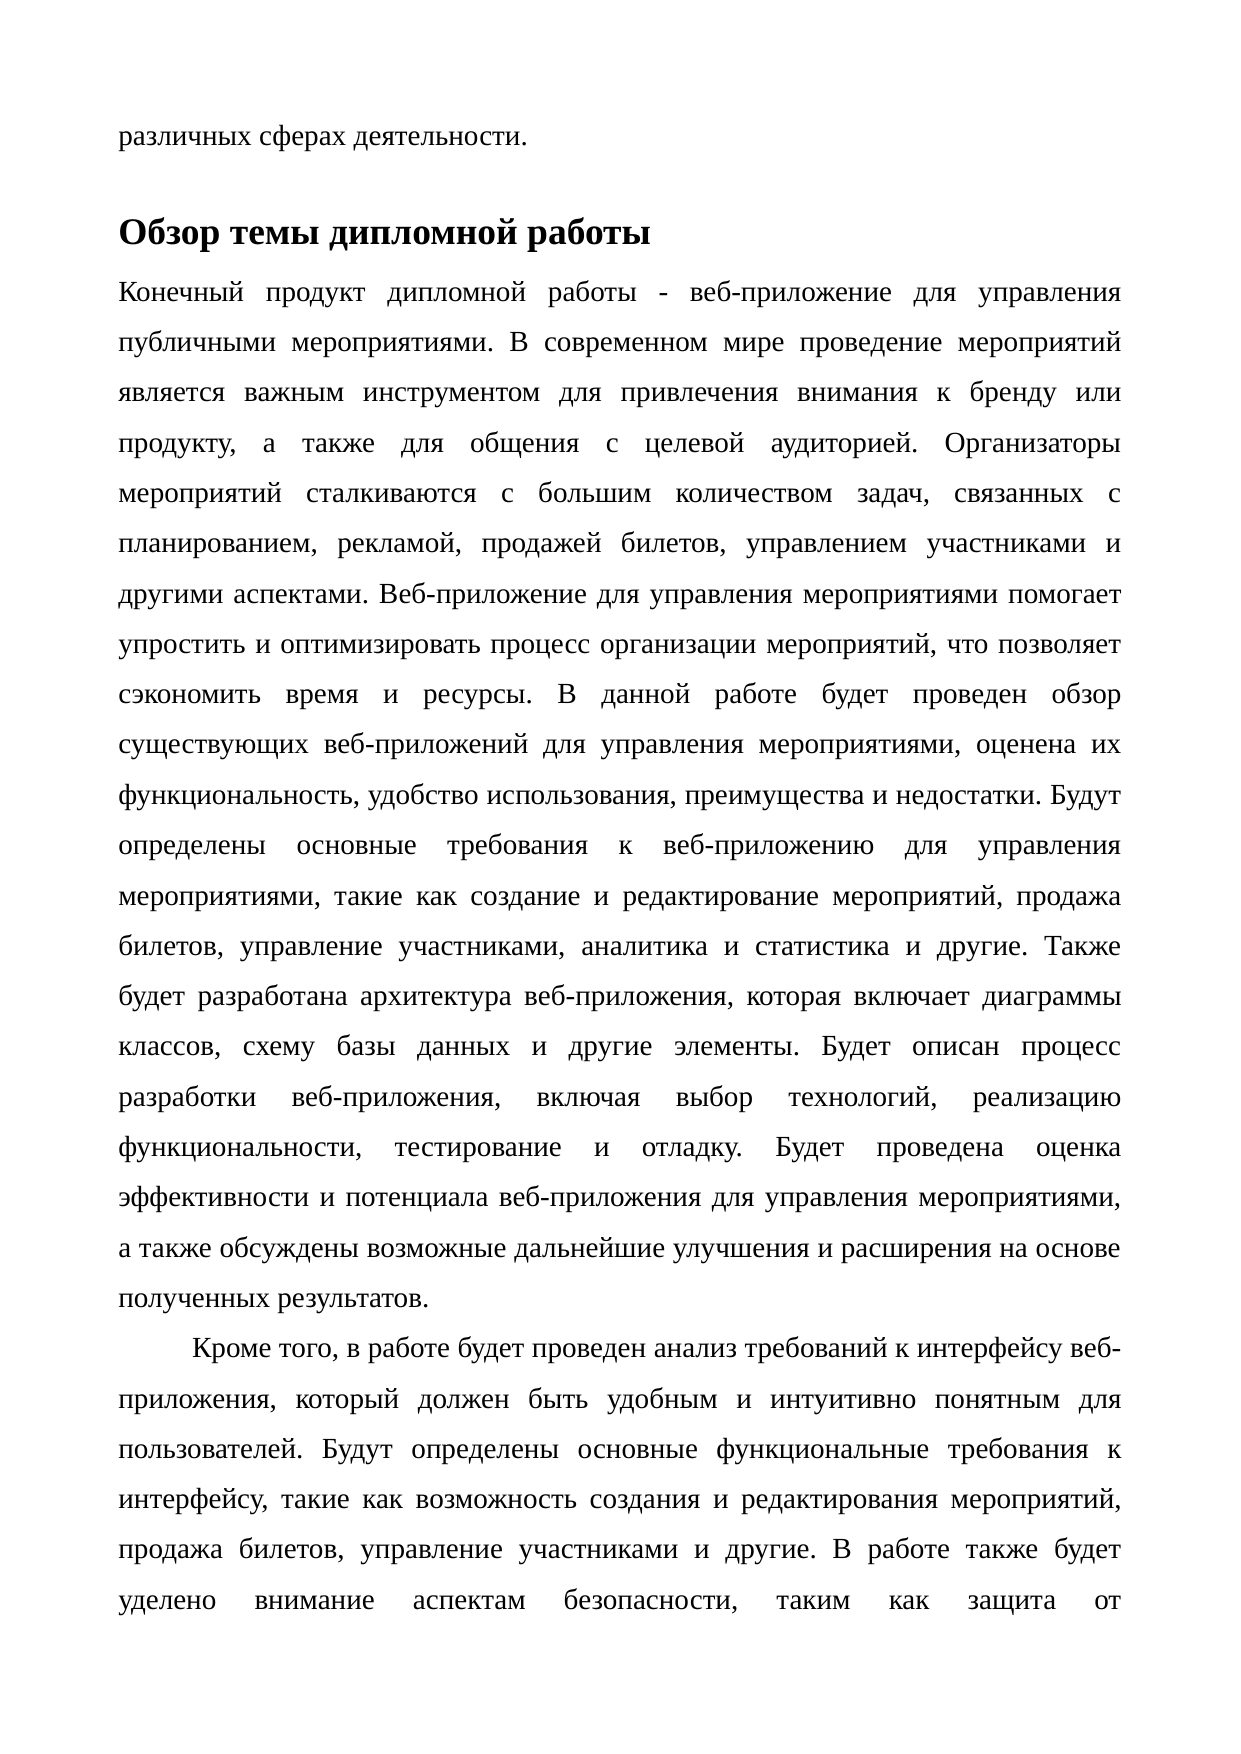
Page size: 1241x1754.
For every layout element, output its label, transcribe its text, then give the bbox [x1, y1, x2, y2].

text Конечный продукт дипломной работы - веб-приложение для управления публичными мероприятиями. В современном мире проведение мероприятий является важным инструментом для привлечения внимания к бренду или продукту, а также для общения с целевой аудиторией. Организаторы мероприятий сталкиваются с большим количеством задач, связанных с планированием, рекламой, продажей билетов, управлением участниками и другими аспектами. Веб-приложение для управления мероприятиями помогает упростить и оптимизировать процесс организации мероприятий, что позволяет сэкономить время и ресурсы. В данной работе будет проведен обзор существующих веб-приложений для управления мероприятиями, оценена их функциональность, удобство использования, преимущества и недостатки. Будут определены основные требования к веб-приложению для управления мероприятиями, такие как создание и редактирование мероприятий, продажа билетов, управление участниками, аналитика и статистика и другие. Также будет разработана архитектура веб-приложения, которая включает диаграммы классов, схему базы данных и другие элементы. Будет описан процесс разработки веб-приложения, включая выбор технологий, реализацию функциональности, тестирование и отладку. Будет проведена оценка эффективности и потенциала веб-приложения для управления мероприятиями, а также обсуждены возможные дальнейшие улучшения и расширения на основе полученных результатов. [118, 274, 1122, 1314]
text Кроме того, в работе будет проведен анализ требований к интерфейсу веб-приложения, который должен быть удобным и интуитивно понятным для пользователей. Будут определены основные функциональные требования к интерфейсу, такие как возможность создания и редактирования мероприятий, продажа билетов, управление участниками и другие. В работе также будет уделено внимание аспектам безопасности, таким как защита от [118, 1330, 1122, 1616]
text различных сферах деятельности. [118, 118, 1122, 195]
text Обзор темы дипломной работы [118, 209, 1122, 252]
